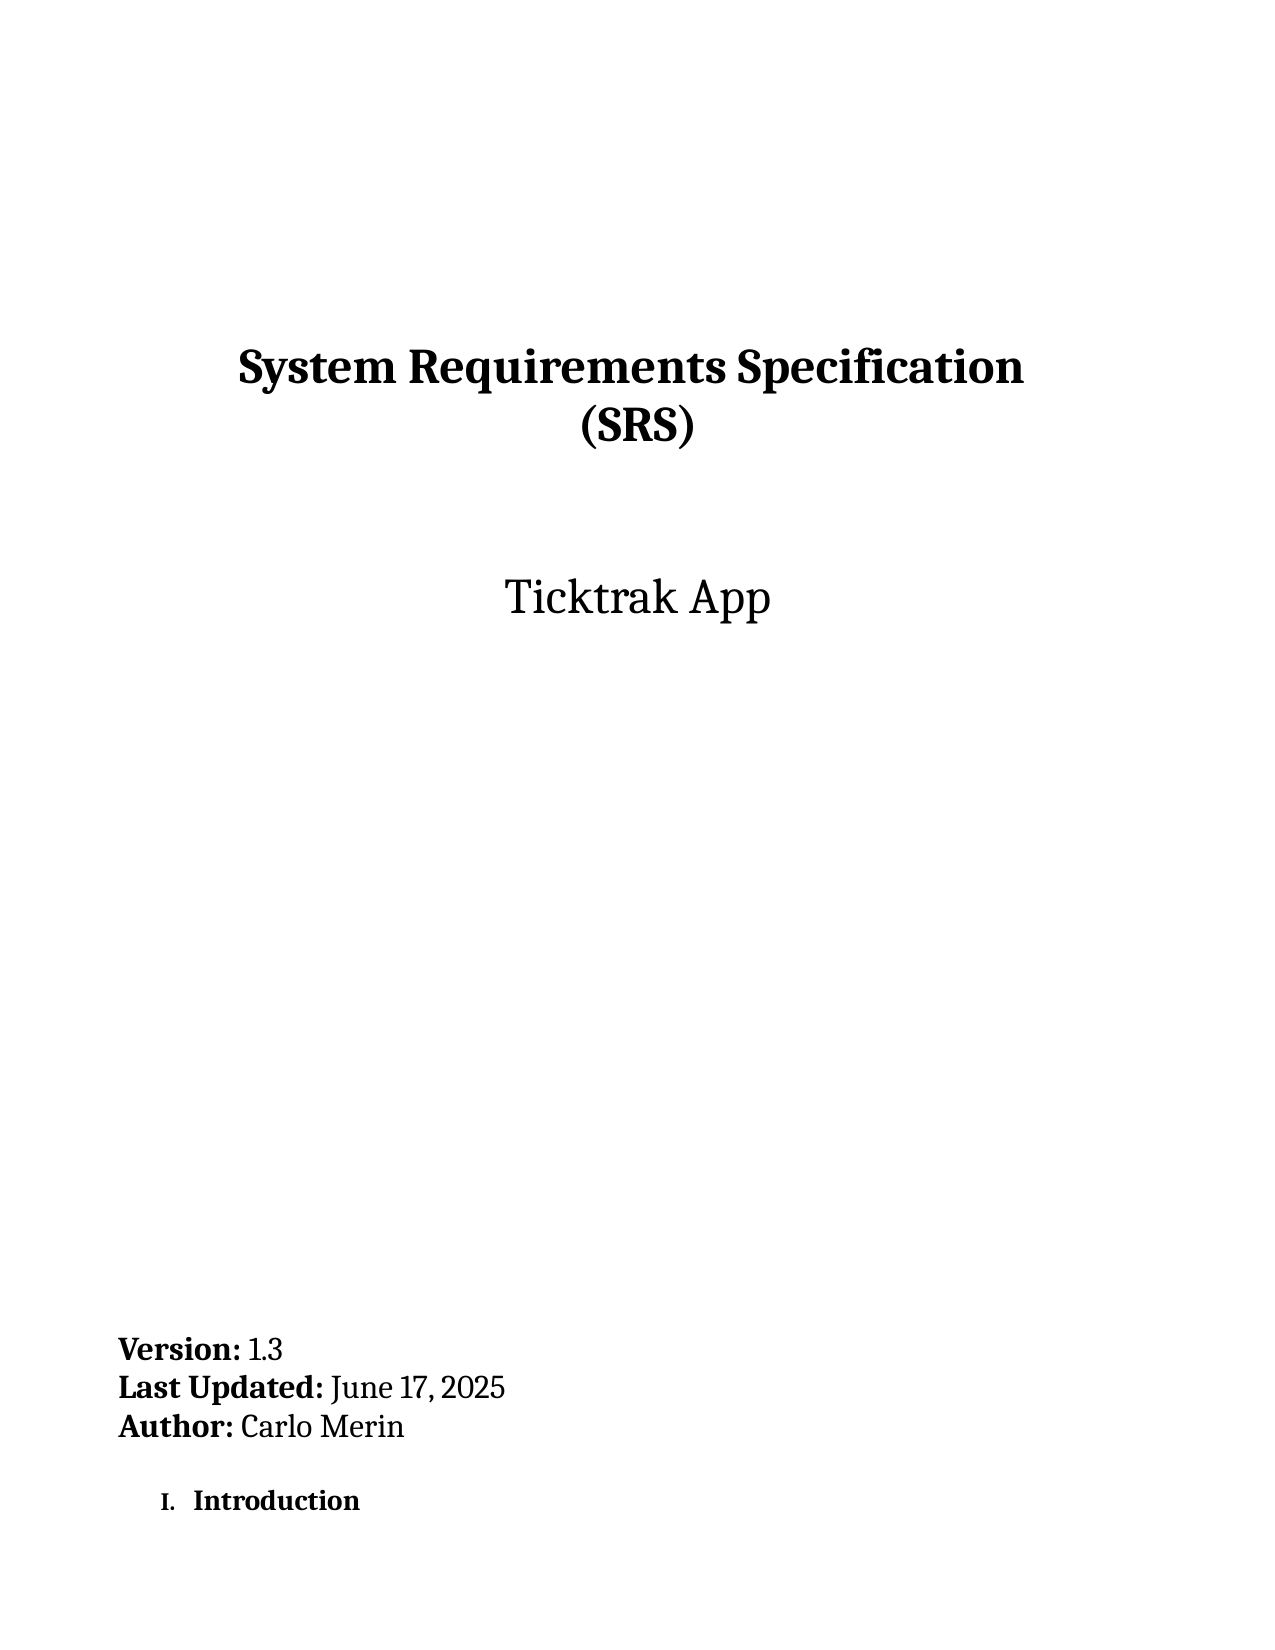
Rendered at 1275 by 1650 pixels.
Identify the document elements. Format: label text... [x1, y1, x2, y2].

text System Requirements Specification [118, 338, 1157, 396]
text Ticktrak App [118, 568, 1157, 626]
text Version: 1.3 [118, 1330, 1157, 1369]
list Introduction [175, 1484, 1157, 1517]
text (SRS) [118, 396, 1157, 453]
text Author: Carlo Merin [118, 1407, 1157, 1445]
text Last Updated: June 17, 2025 [118, 1369, 1157, 1407]
